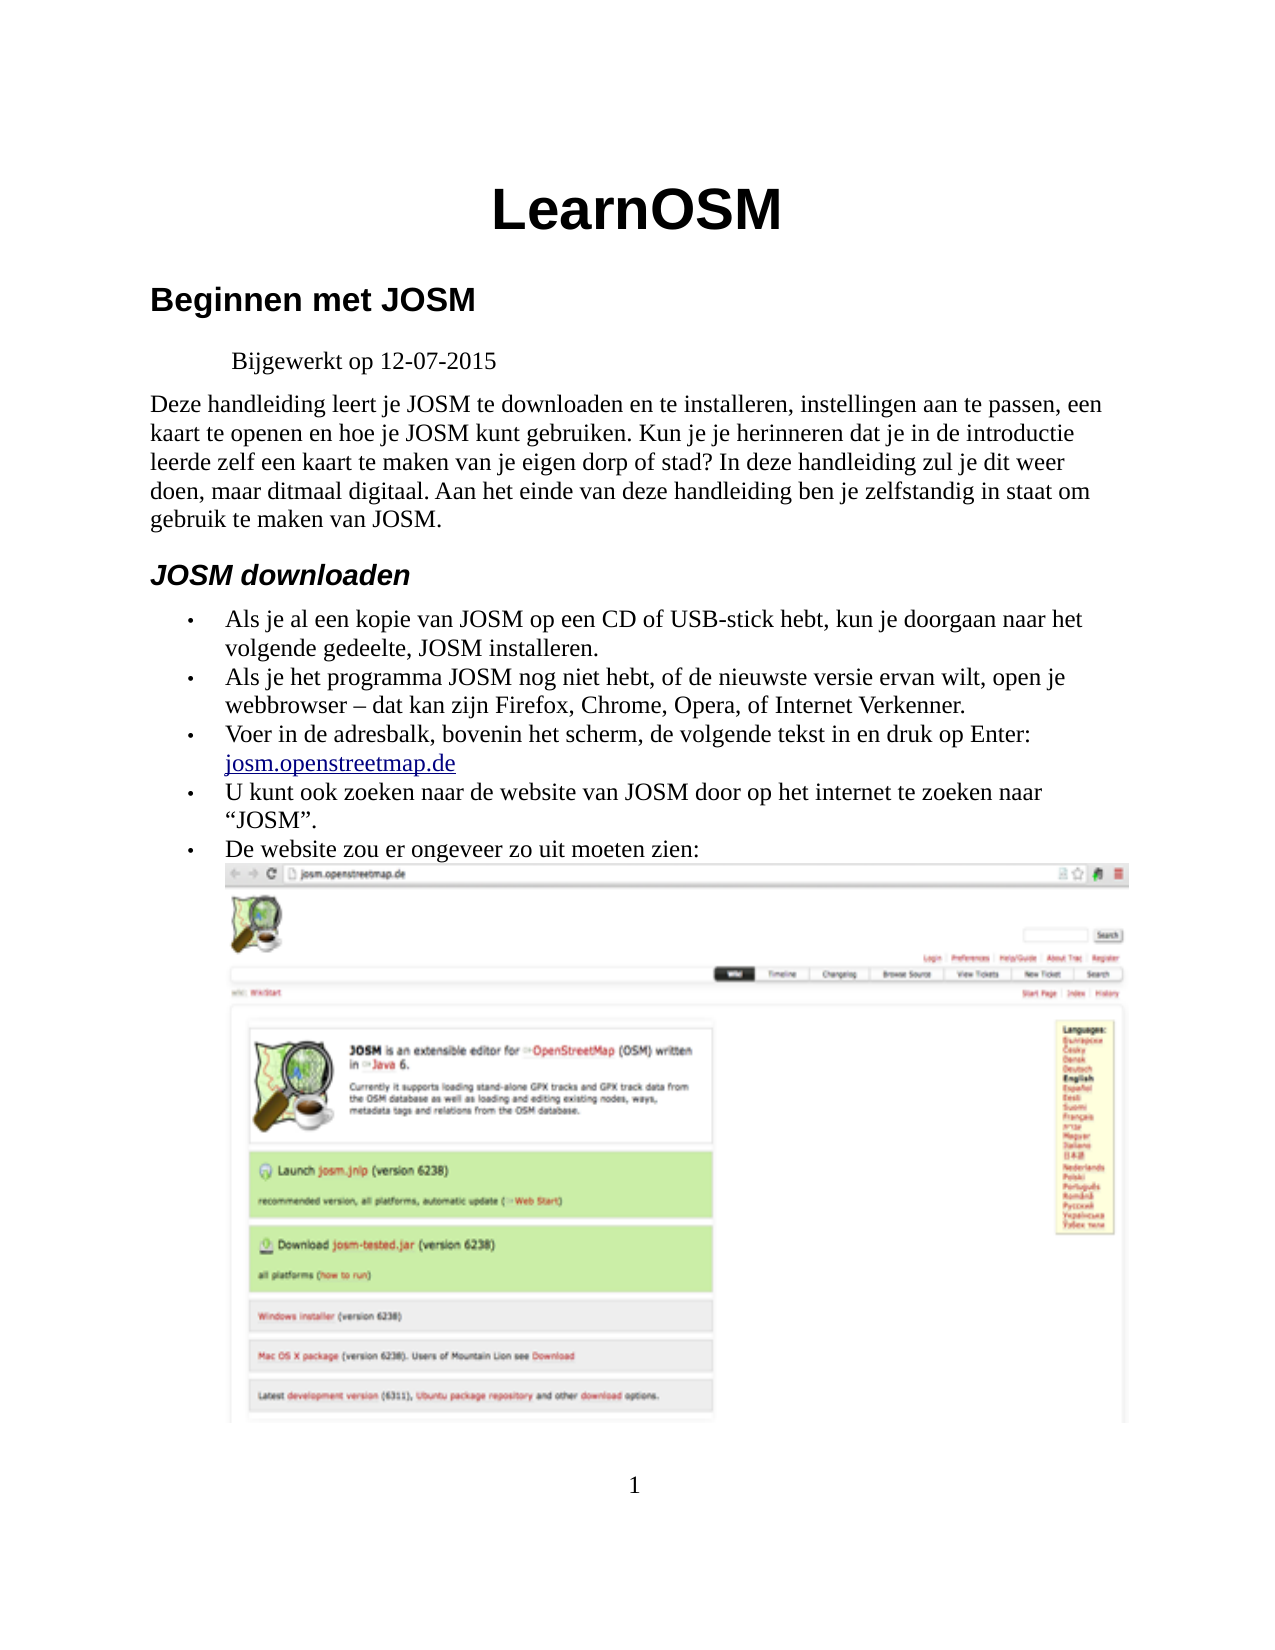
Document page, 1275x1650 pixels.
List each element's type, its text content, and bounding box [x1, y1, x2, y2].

text Deze handleiding leert je JOSM te downloaden en te installeren, instellingen aan te passen, een kaart te openen en hoe je JOSM kunt gebruiken. Kun je je herinneren dat je in de introductie leerde zelf een kaart te maken van je eigen dorp of stad? In deze handleiding zul je dit weer doen, maar ditmaal digitaal. Aan het einde van deze handleiding ben je zelfstandig in staat om gebruik te maken van JOSM. [150, 389, 1125, 533]
text Bijgewerkt op 12-07-2015 [225, 346, 1125, 374]
list U kunt ook zoeken naar de website van JOSM door op het internet te zoeken naar “JOSM”. [187, 777, 1125, 834]
subtitle Beginnen met JOSM [150, 279, 1125, 318]
title LearnOSM [150, 175, 1125, 242]
list Als je al een kopie van JOSM op een CD of USB-stick hebt, kun je doorgaan naar het volgende gedeelte, JOSM installeren. [187, 604, 1125, 662]
list Als je het programma JOSM nog niet hebt, of de nieuwste versie ervan wilt, open je webbrowser – dat kan zijn Firefox, Chrome, Opera, of Internet Verkenner. [187, 662, 1125, 719]
list De website zou er ongeveer zo uit moeten zien: [187, 834, 1125, 863]
subtitle JOSM downloaden [150, 558, 1125, 592]
list Voer in de adresbalk, bovenin het scherm, de volgende tekst in en druk op Enter: josm.openstreetmap.de [187, 719, 1125, 777]
picture [225, 863, 1129, 1423]
